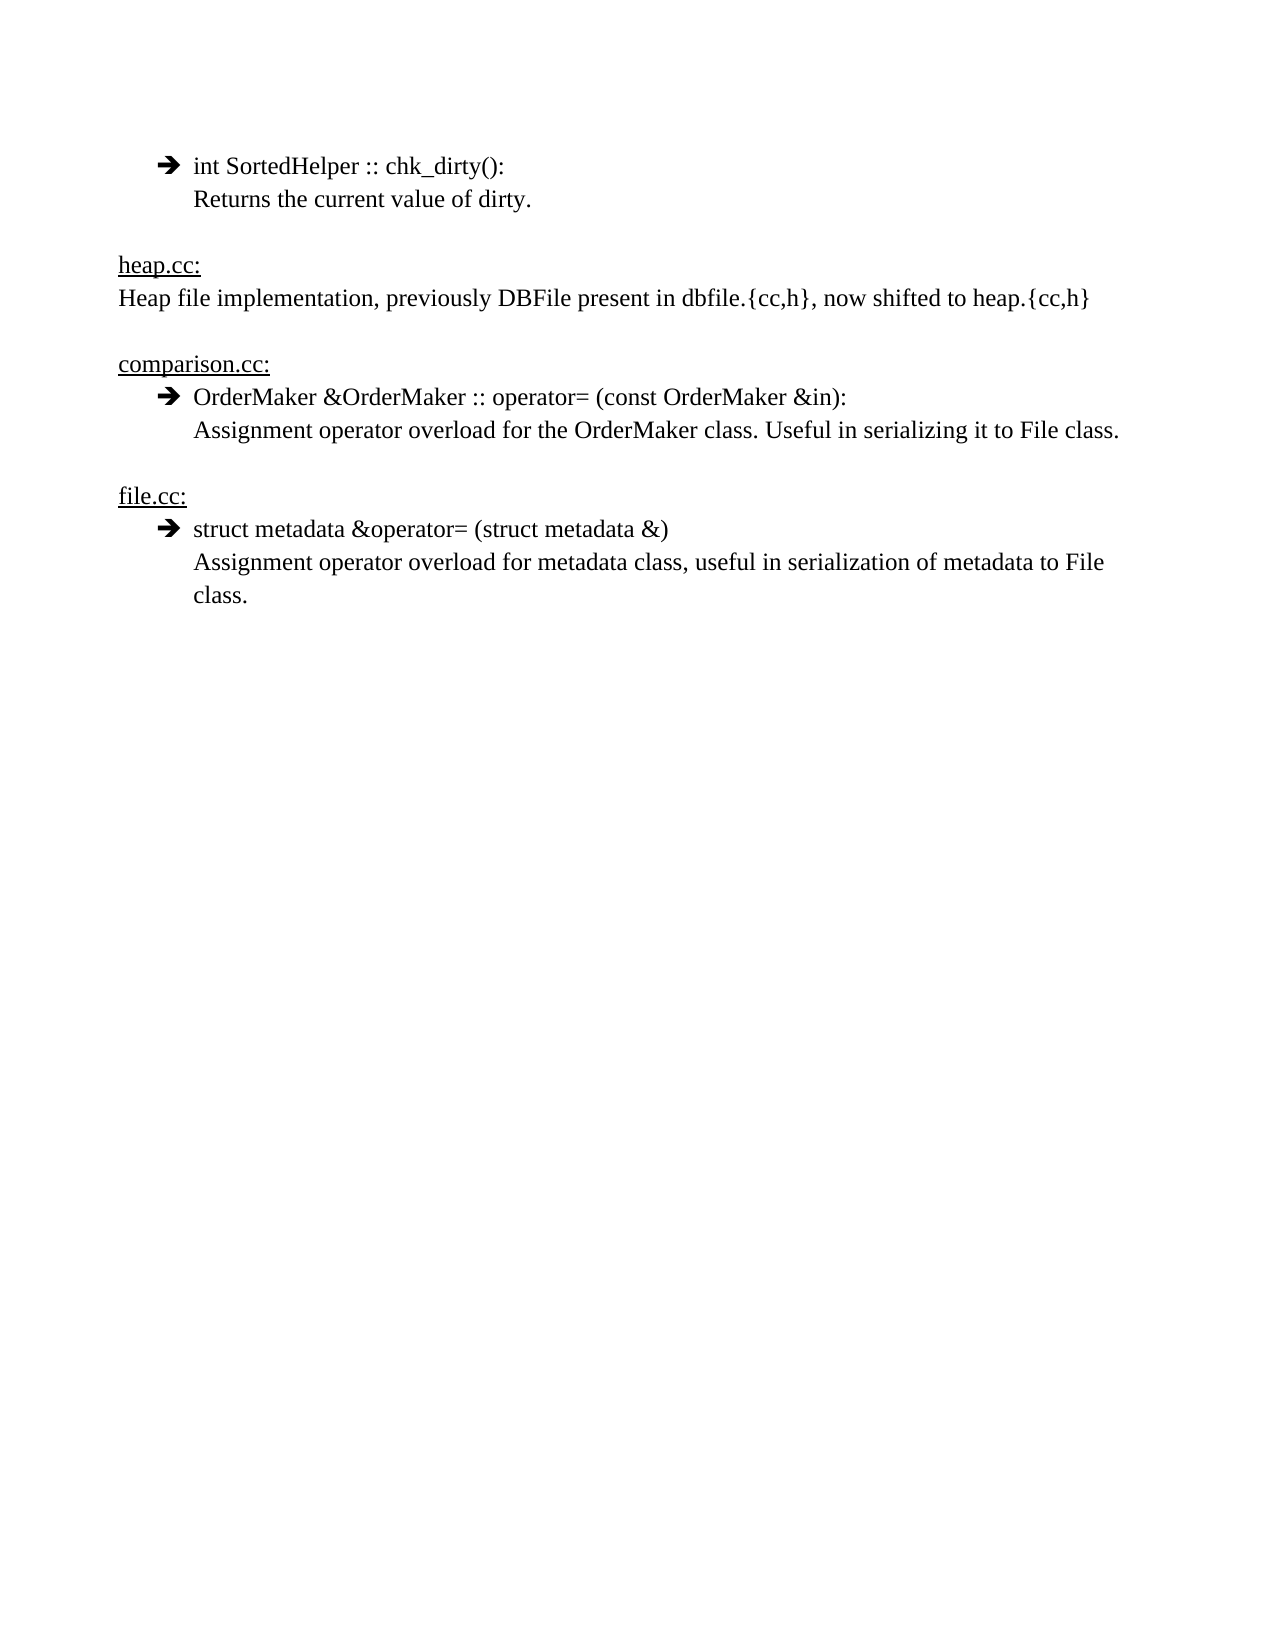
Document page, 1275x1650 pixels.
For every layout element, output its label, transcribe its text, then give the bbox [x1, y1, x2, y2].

list struct metadata &operator= (struct metadata &) [156, 514, 1157, 543]
list Assignment operator overload for metadata class, useful in serialization of metadata to File class. [156, 547, 1157, 609]
text Heap file implementation, previously DBFile present in dbfile.{cc,h}, now shifted to heap.{cc,h} [118, 283, 1157, 312]
text comparison.cc: [118, 349, 1157, 378]
list int SortedHelper :: chk_dirty(): [156, 151, 1157, 180]
text file.cc: [118, 481, 1157, 510]
list Assignment operator overload for the OrderMaker class. Useful in serializing it to File class. [156, 415, 1157, 444]
list OrderMaker &OrderMaker :: operator= (const OrderMaker &in): [156, 382, 1157, 411]
list Returns the current value of dirty. [156, 184, 1157, 213]
text heap.cc: [118, 250, 1157, 279]
